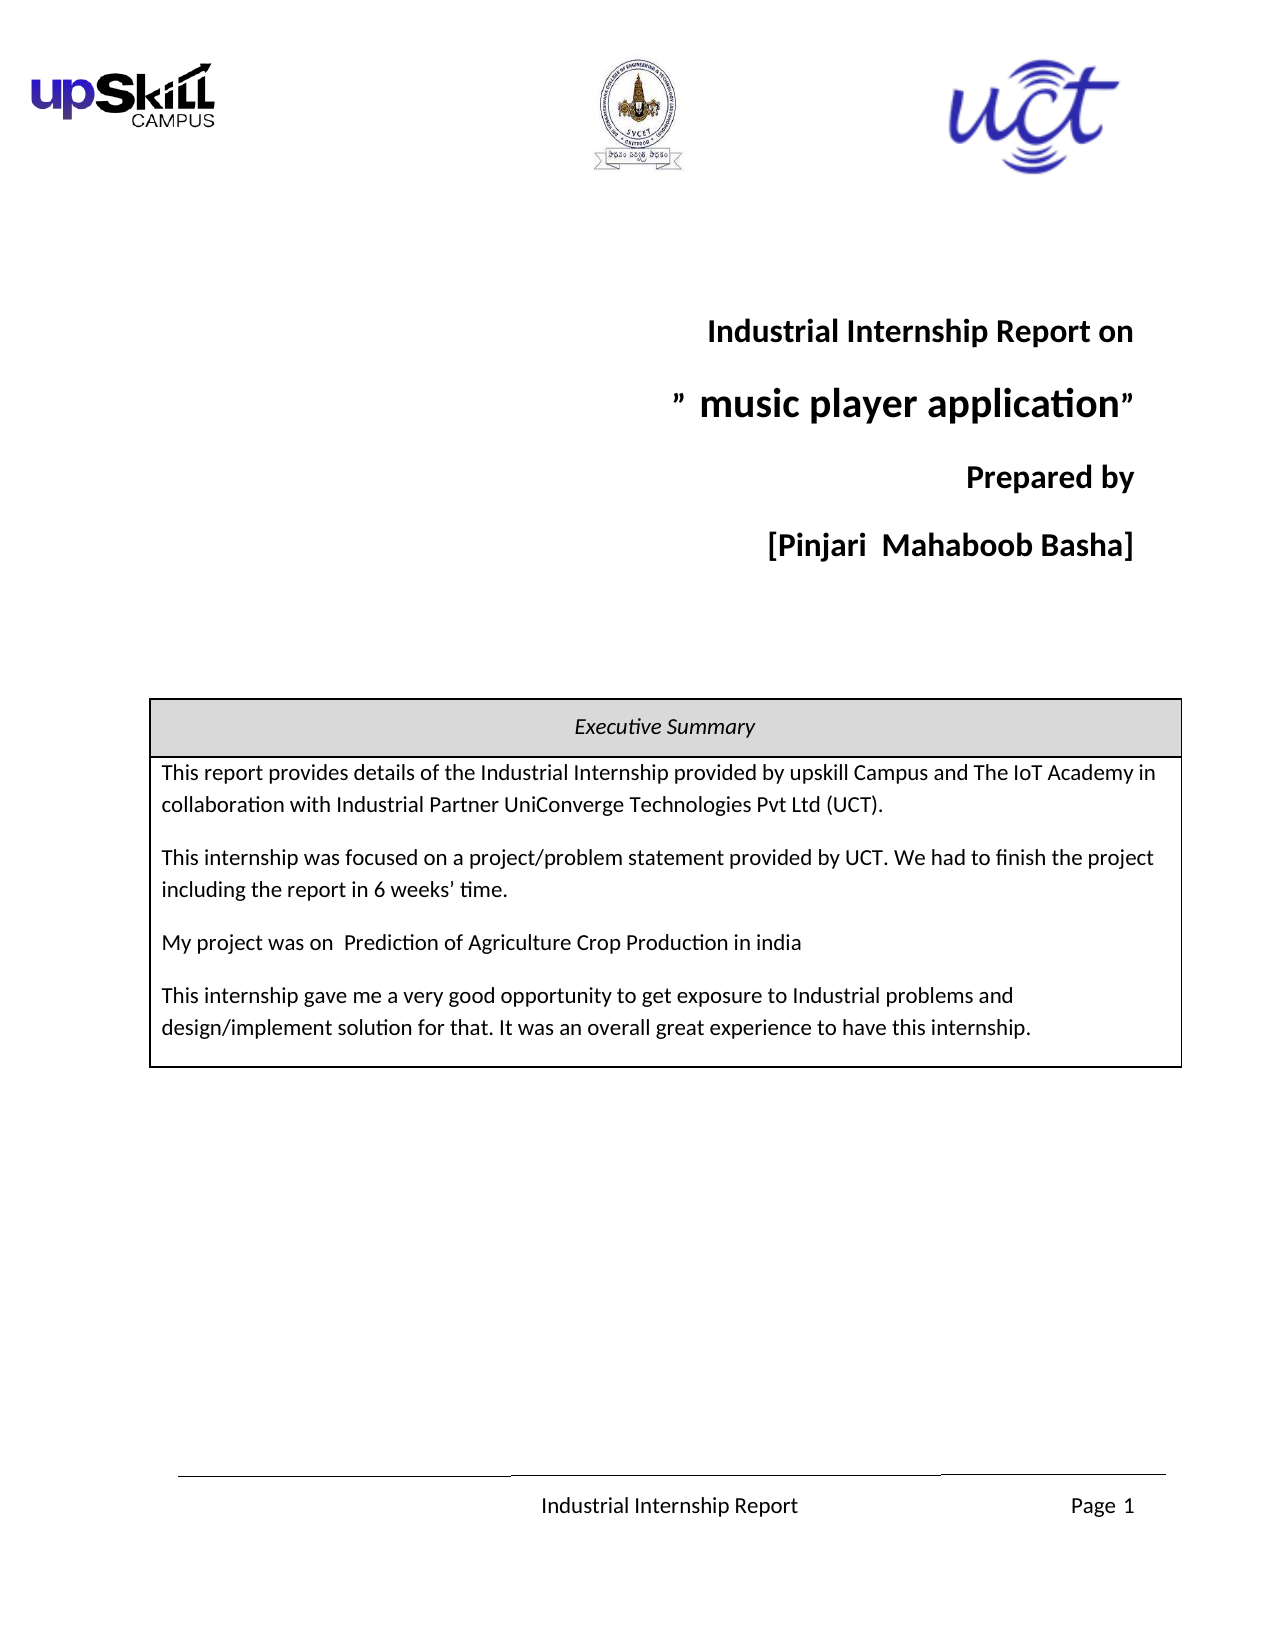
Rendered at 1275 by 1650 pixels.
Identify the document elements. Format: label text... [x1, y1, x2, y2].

table_header Executive Summary [151, 700, 1181, 756]
text [Pinjari Mahaboob Basha] [150, 524, 1134, 565]
text Prepared by [150, 457, 1134, 497]
table_cell This report provides details of the Industrial Internship provided by upskill Campus and The IoT Academy in collaboration with Industrial Partner UniConverge Technologies Pvt Ltd (UCT). This internship was focused on a project/problem statement provided by UCT. We had to finish the project including the report in 6 weeks’ time. My project was on Prediction of Agriculture Crop Production in india This internship gave me a very good opportunity to get exposure to Industrial problems and design/implement solution for that. It was an overall great experience to have this internship. [151, 758, 1181, 1066]
text Industrial Internship Report on [150, 310, 1134, 350]
text ” music player application” [150, 377, 1134, 428]
